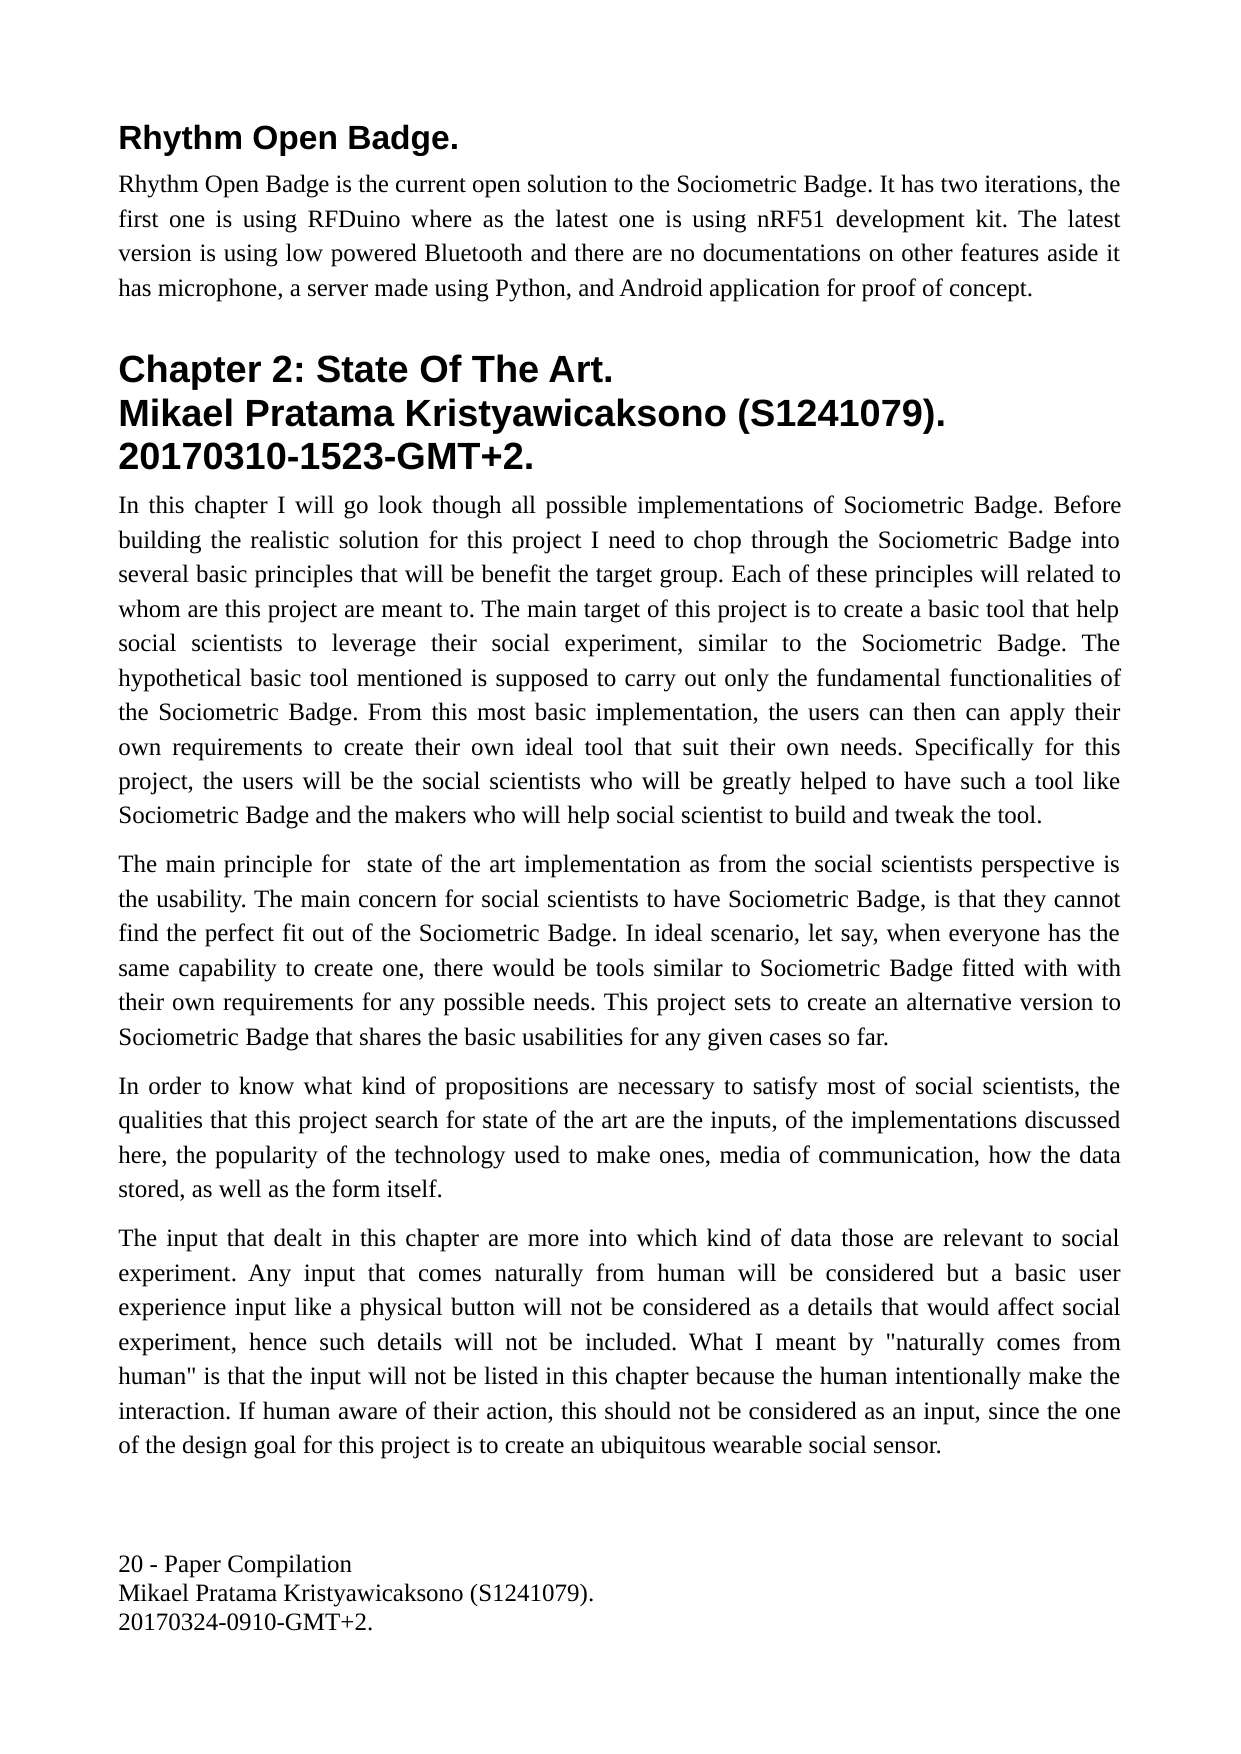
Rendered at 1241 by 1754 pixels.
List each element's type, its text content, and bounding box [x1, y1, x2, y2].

subtitle Rhythm Open Badge. [118, 118, 1122, 157]
text In this chapter I will go look though all possible implementations of Sociometric Badge. Before building the realistic solution for this project I need to chop through the Sociometric Badge into several basic principles that will be benefit the target group. Each of these principles will related to whom are this project are meant to. The main target of this project is to create a basic tool that help social scientists to leverage their social experiment, similar to the Sociometric Badge. The hypothetical basic tool mentioned is supposed to carry out only the fundamental functionalities of the Sociometric Badge. From this most basic implementation, the users can then can apply their own requirements to create their own ideal tool that suit their own needs. Specifically for this project, the users will be the social scientists who will be greatly helped to have such a tool like Sociometric Badge and the makers who will help social scientist to build and tweak the tool. [118, 490, 1122, 829]
text The input that dealt in this chapter are more into which kind of data those are relevant to social experiment. Any input that comes naturally from human will be considered but a basic user experience input like a physical button will not be considered as a details that would affect social experiment, hence such details will not be included. What I meant by "naturally comes from human" is that the input will not be listed in this chapter because the human intentionally make the interaction. If human aware of their action, this should not be considered as an input, since the one of the design goal for this project is to create an ubiquitous wearable social sensor. [118, 1223, 1122, 1459]
text Rhythm Open Badge is the current open solution to the Sociometric Badge. It has two iterations, the first one is using RFDuino where as the latest one is using nRF51 development kit. The latest version is using low powered Bluetooth and there are no documentations on other features aside it has microphone, a server made using Python, and Android application for proof of concept. [118, 169, 1122, 301]
text The main principle for state of the art implementation as from the social scientists perspective is the usability. The main concern for social scientists to have Sociometric Badge, is that they cannot find the perfect fit out of the Sociometric Badge. In ideal scenario, let say, when everyone has the same capability to create one, there would be tools similar to Sociometric Badge fitted with with their own requirements for any possible needs. This project sets to create an alternative version to Sociometric Badge that shares the basic usabilities for any given cases so far. [118, 849, 1122, 1051]
text In order to know what kind of propositions are necessary to satisfy most of social scientists, the qualities that this project search for state of the art are the inputs, of the implementations discussed here, the popularity of the technology used to make ones, media of communication, how the data stored, as well as the form itself. [118, 1071, 1122, 1203]
subtitle Chapter 2: State Of The Art. Mikael Pratama Kristyawicaksono (S1241079). 20170310-1523-GMT+2. [118, 347, 1122, 478]
